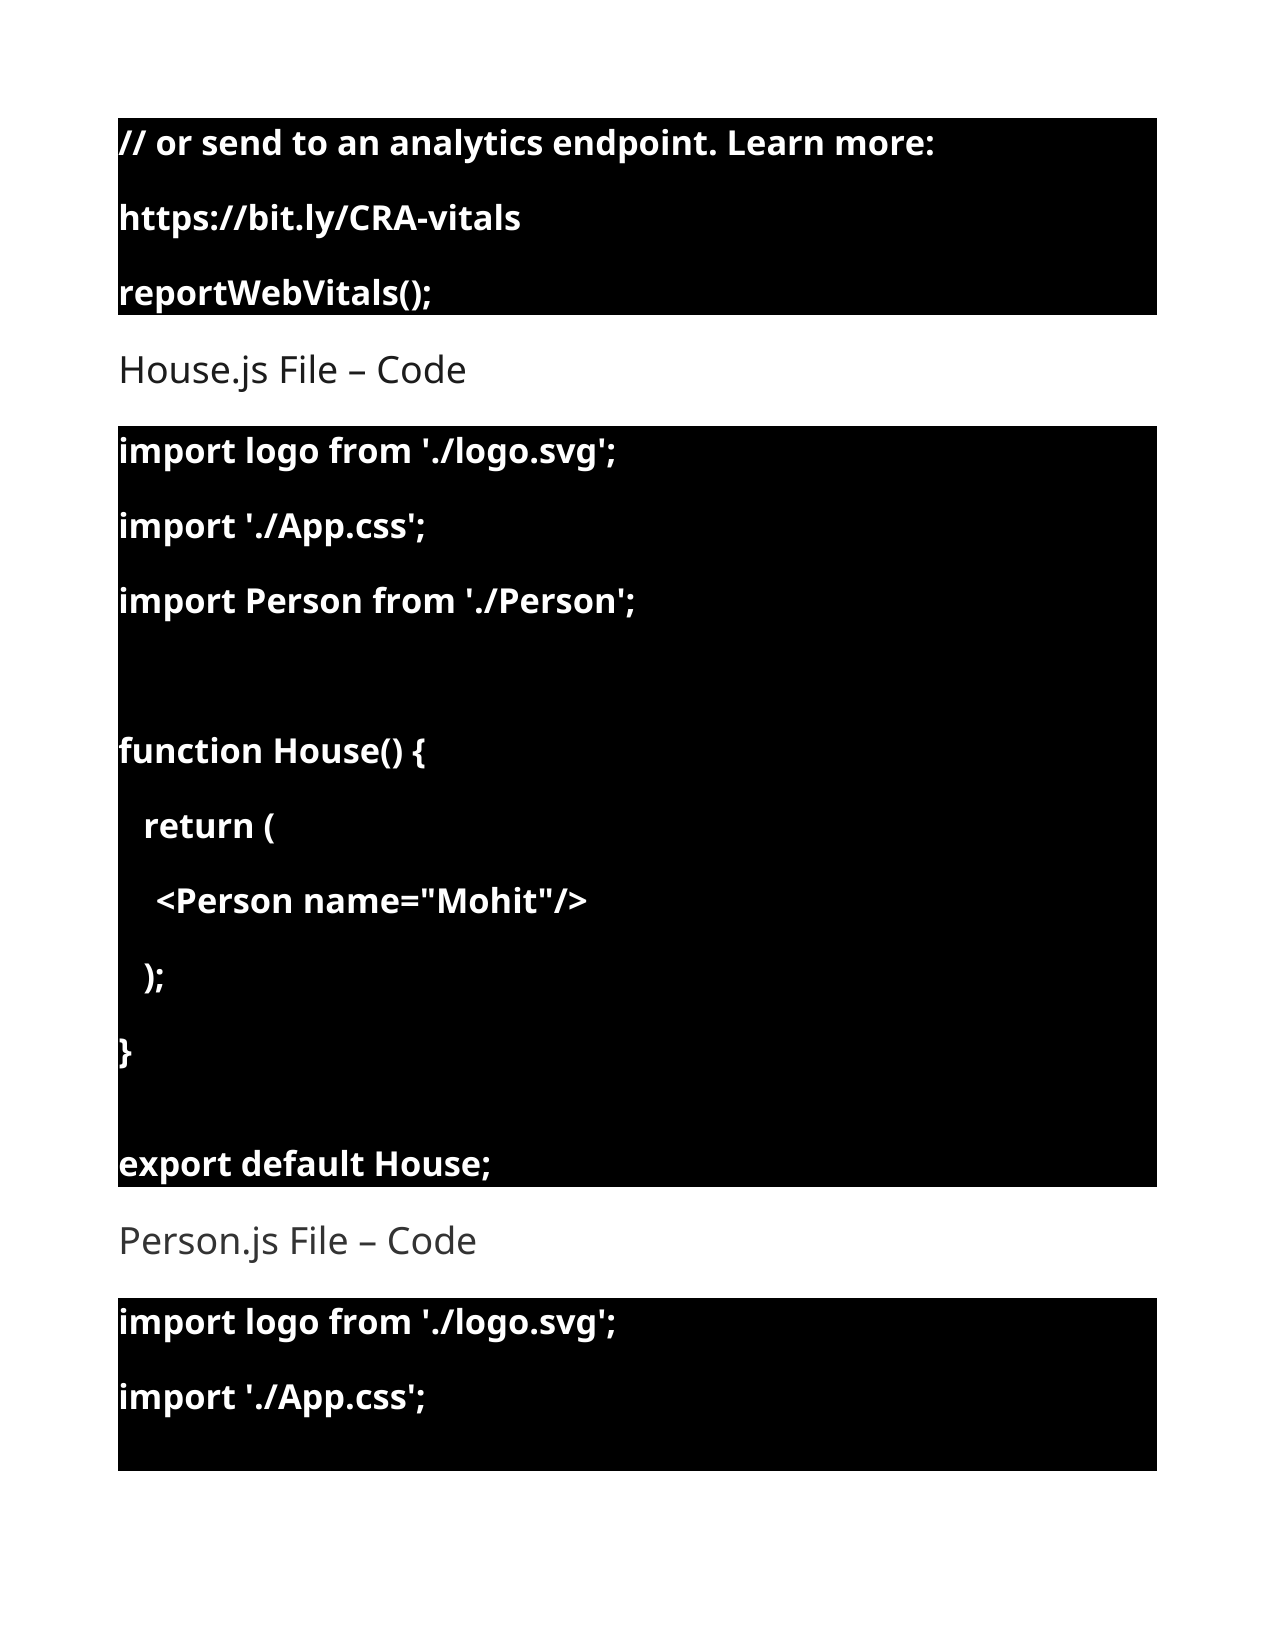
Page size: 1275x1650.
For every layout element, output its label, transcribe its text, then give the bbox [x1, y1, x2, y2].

text function House() { [118, 727, 1157, 774]
text import logo from './logo.svg'; [118, 426, 1157, 473]
text reportWebVitals(); [118, 268, 1157, 315]
text // or send to an analytics endpoint. Learn more: https://bit.ly/CRA-vitals [118, 118, 1157, 240]
text export default House; [118, 1140, 1157, 1187]
text ); [118, 952, 1157, 999]
text import './App.css'; [118, 1373, 1157, 1420]
subtitle House.js File – Code [118, 343, 1157, 394]
subtitle Person.js File – Code [118, 1215, 1157, 1266]
text import Person from './Person'; [118, 576, 1157, 623]
text import logo from './logo.svg'; [118, 1298, 1157, 1345]
text <Person name="Mohit"/> [118, 877, 1157, 924]
text } [118, 1027, 1157, 1074]
text return ( [118, 802, 1157, 849]
text import './App.css'; [118, 501, 1157, 548]
